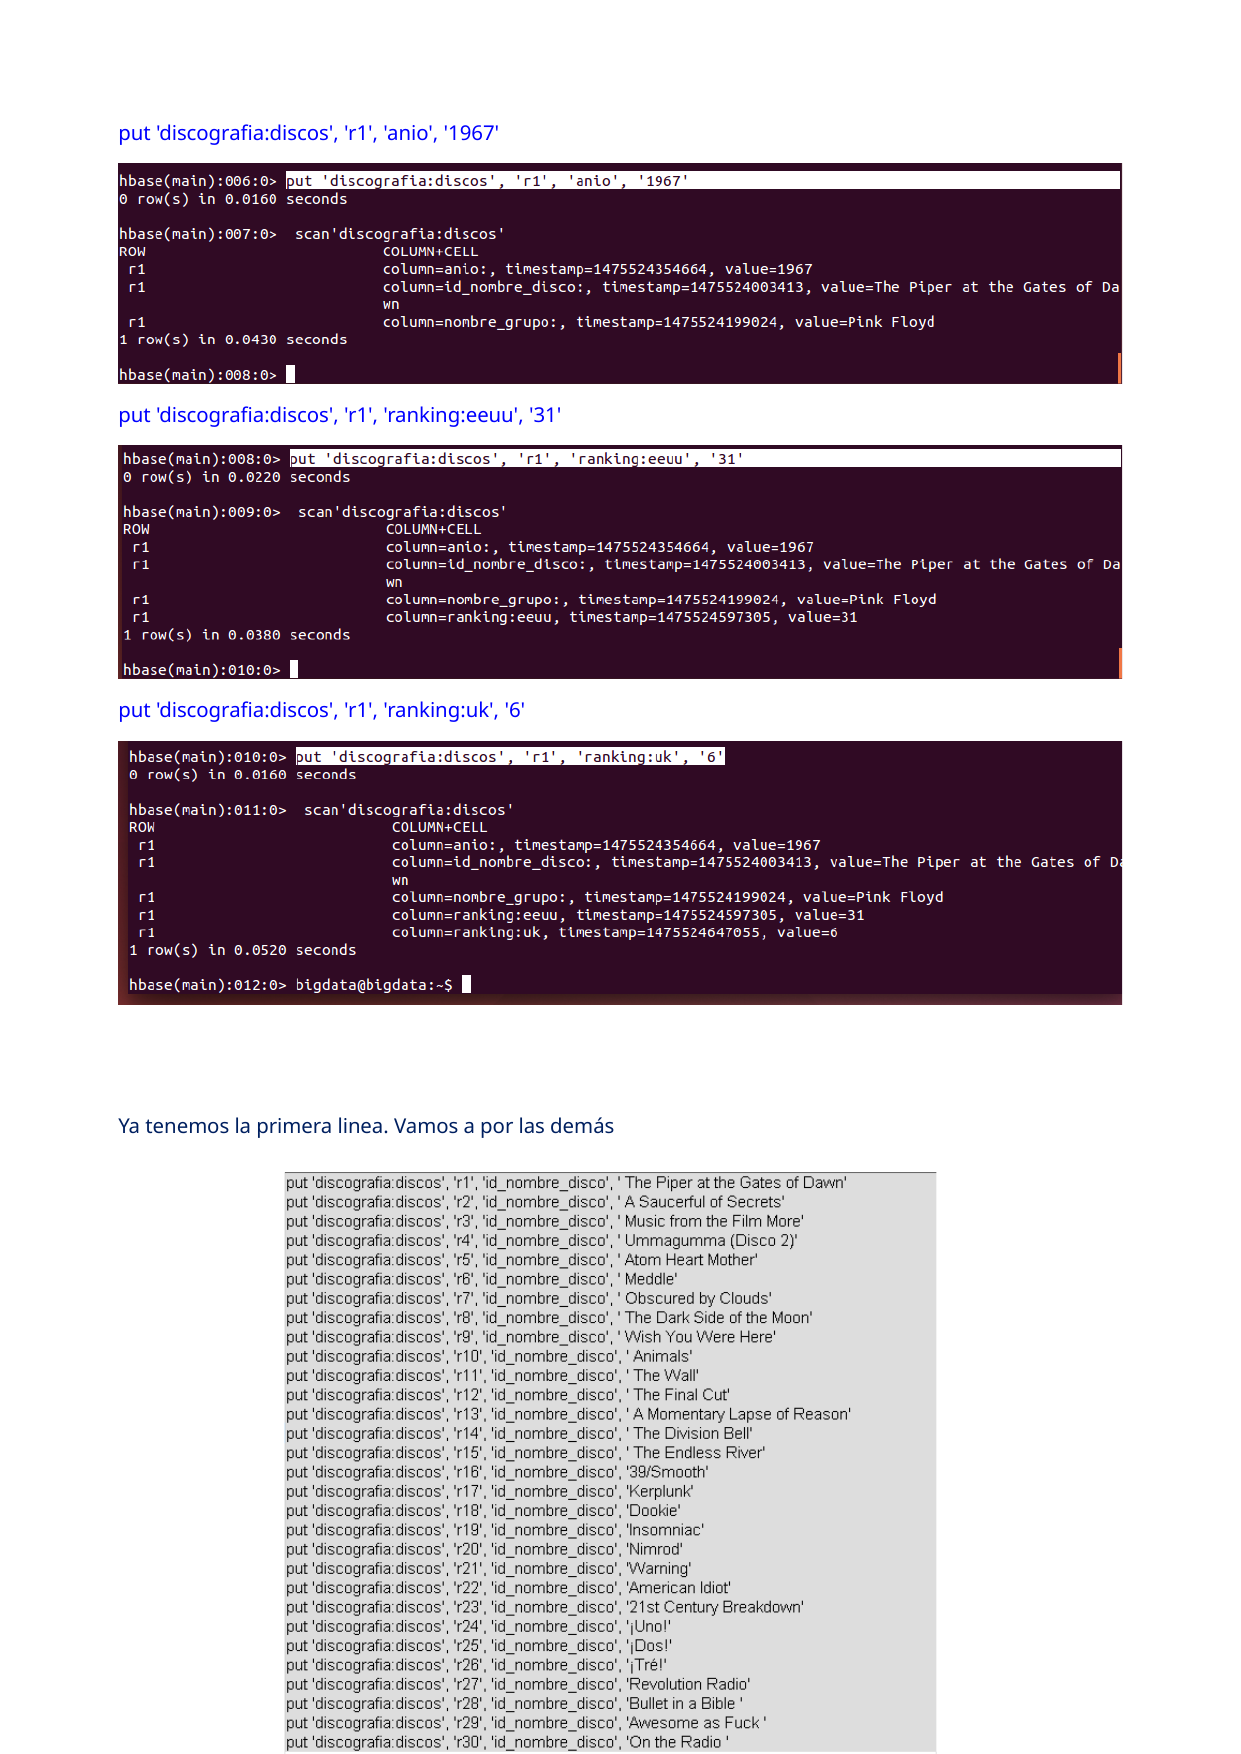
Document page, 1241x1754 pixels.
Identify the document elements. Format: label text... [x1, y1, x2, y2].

text put 'discografia:discos', 'r1', 'ranking:eeuu', '31' [118, 384, 1122, 428]
picture [118, 741, 1123, 1005]
text put 'discografia:discos', 'r1', 'anio', '1967' [118, 118, 1122, 146]
picture [118, 163, 1123, 384]
picture [284, 1172, 937, 1754]
text put 'discografia:discos', 'r1', 'ranking:uk', '6' [118, 679, 1122, 724]
picture [118, 445, 1123, 679]
text Ya tenemos la primera linea. Vamos a por las demás [118, 1112, 1122, 1140]
